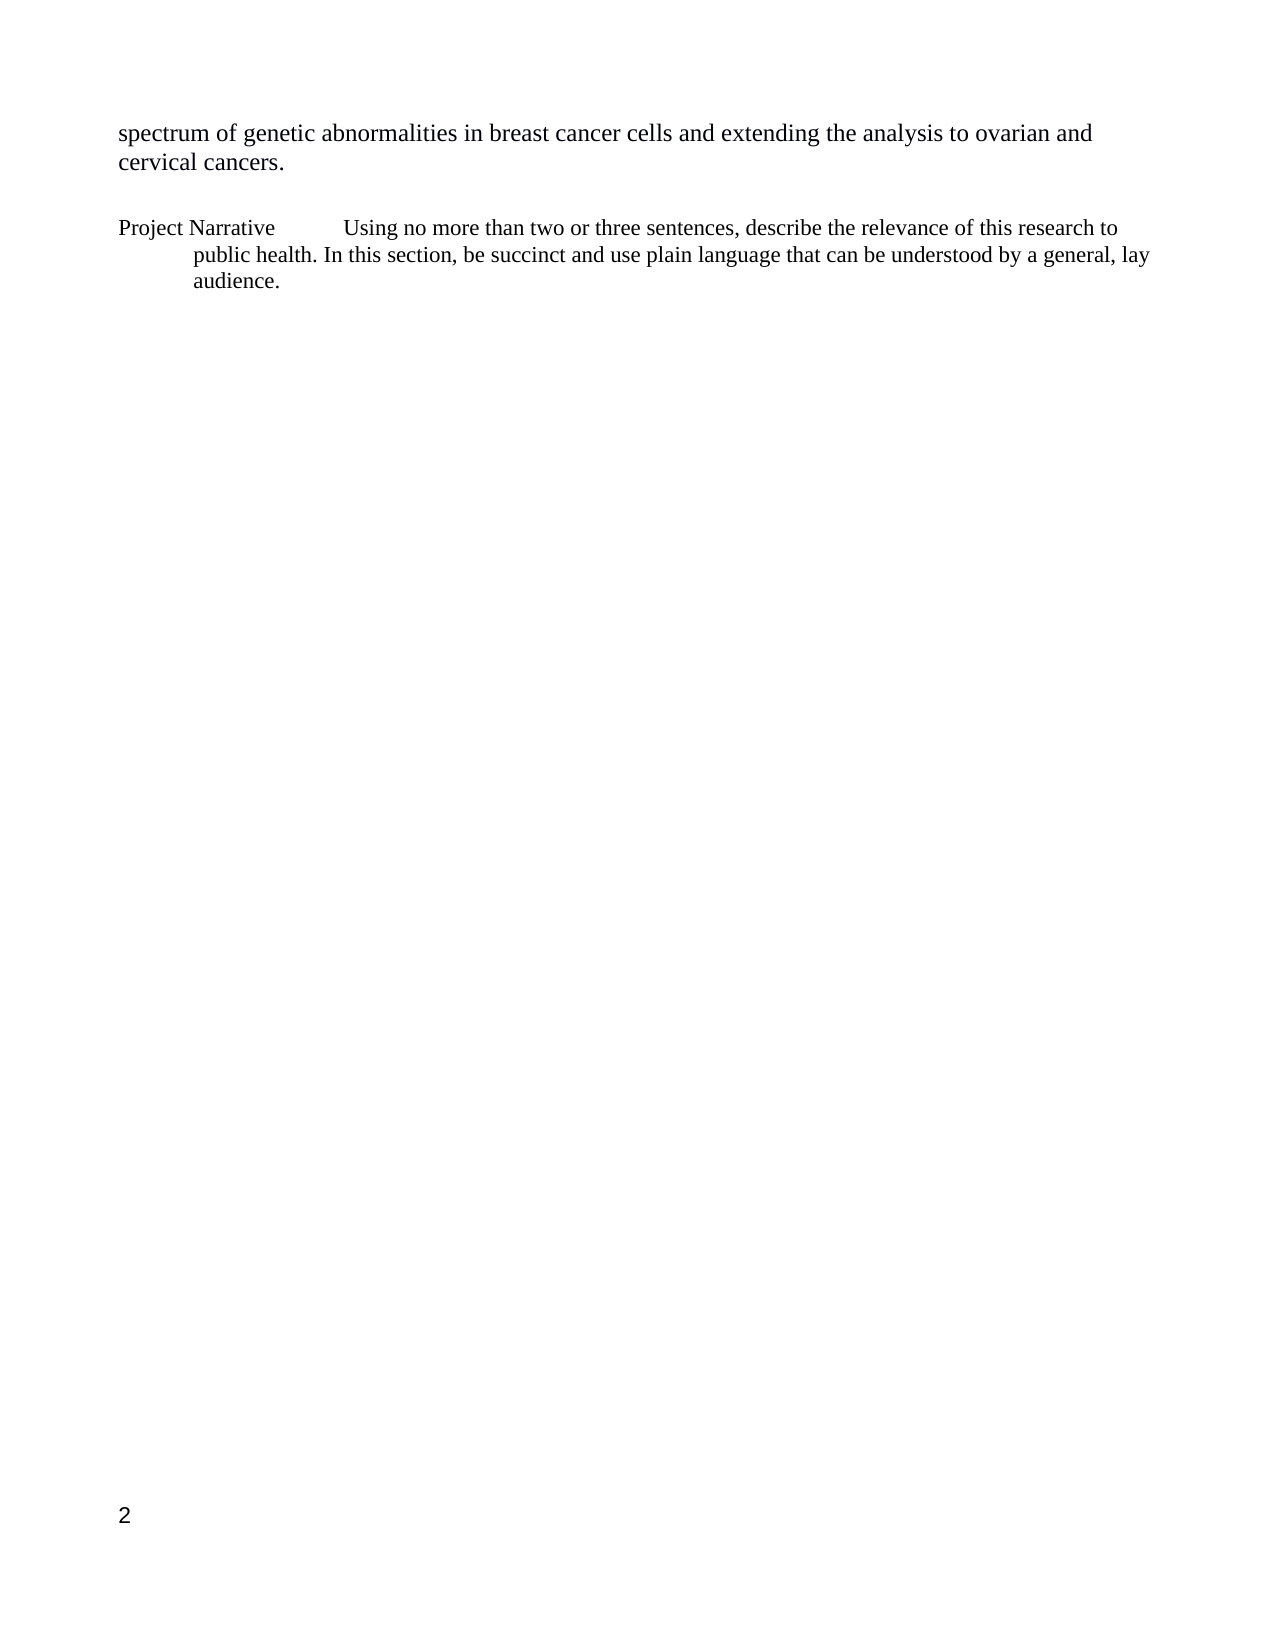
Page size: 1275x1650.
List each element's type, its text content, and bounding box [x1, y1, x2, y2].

text spectrum of genetic abnormalities in breast cancer cells and extending the analysis to ovarian and cervical cancers. [118, 118, 1157, 176]
text Project Narrative Using no more than two or three sentences, describe the relevance of this research to public health. In this section, be succinct and use plain language that can be understood by a general, lay audience. [118, 214, 1157, 293]
